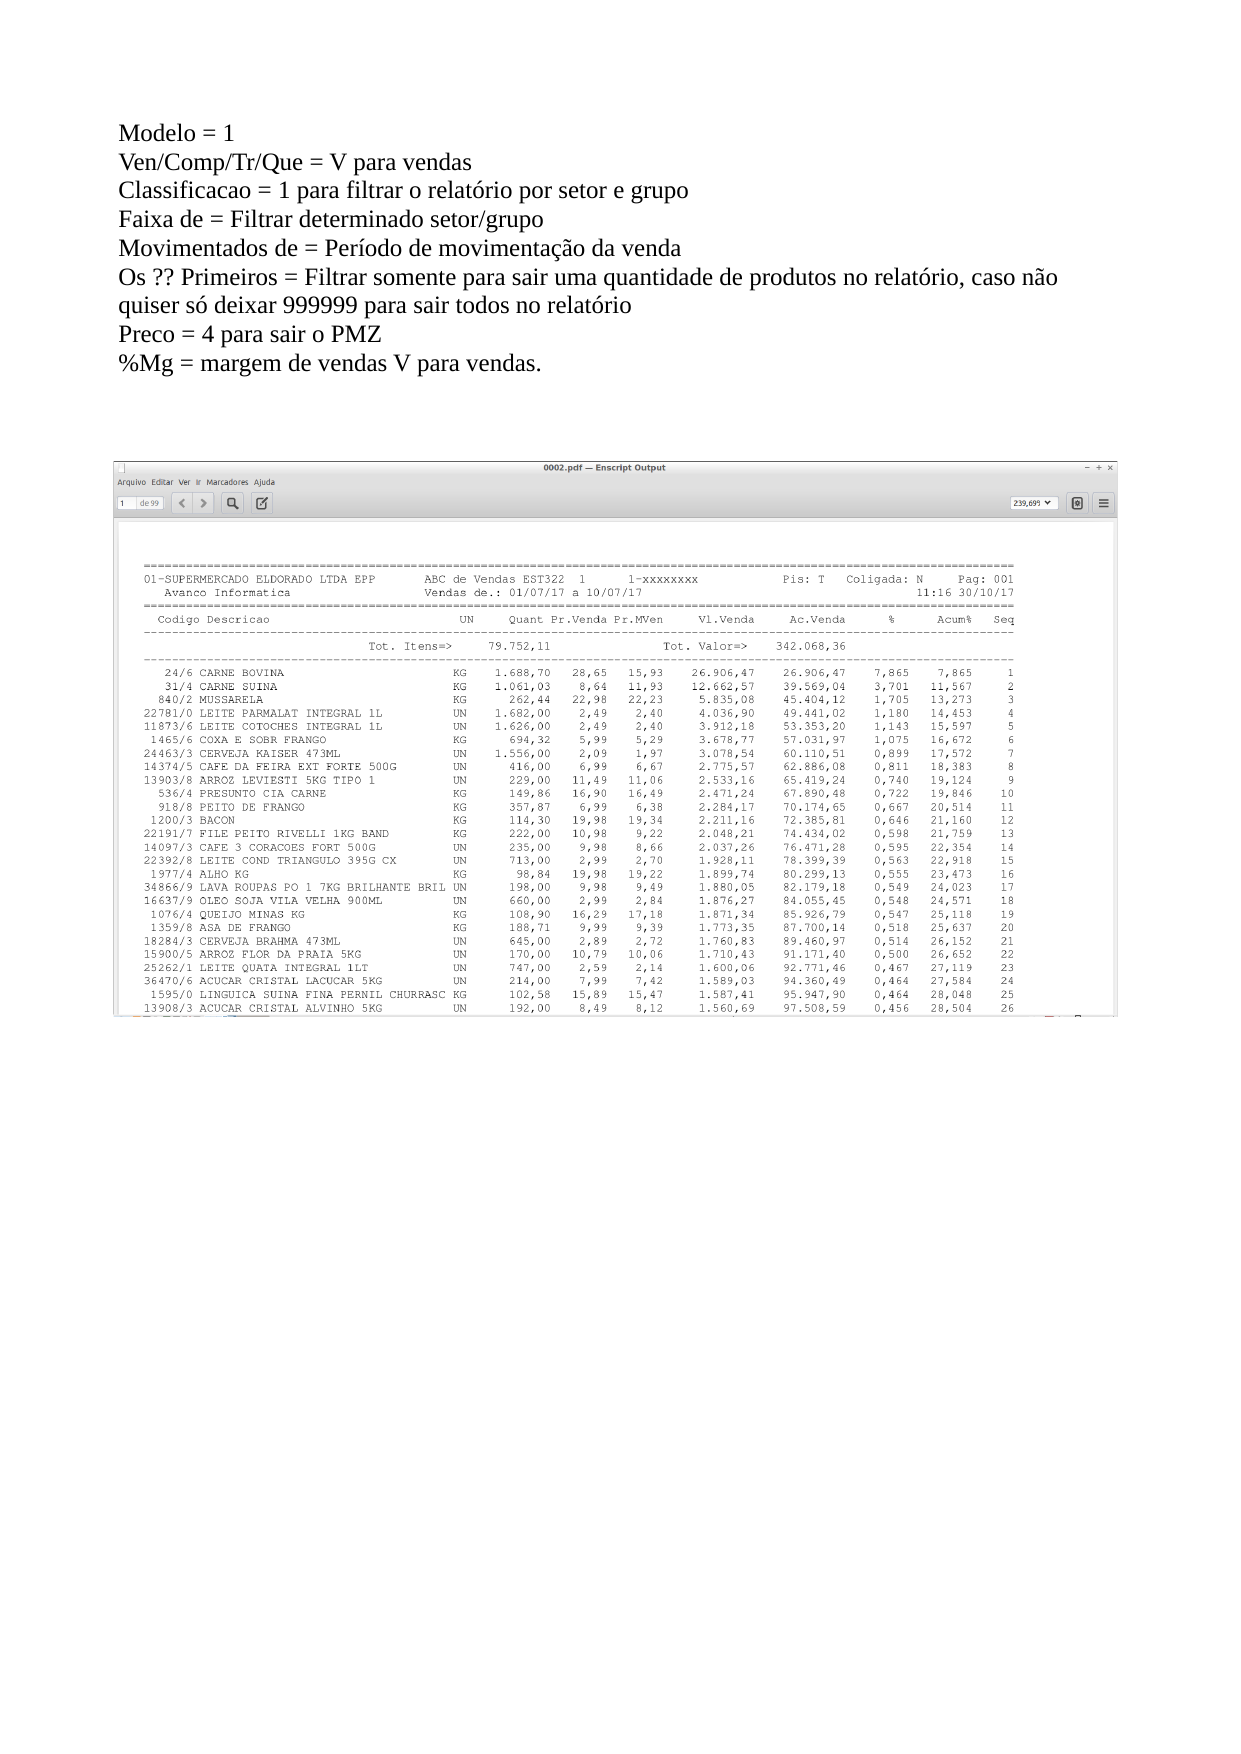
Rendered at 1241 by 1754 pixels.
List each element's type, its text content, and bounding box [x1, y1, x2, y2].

text %Mg = margem de vendas V para vendas. [118, 348, 1122, 377]
text Faixa de = Filtrar determinado setor/grupo [118, 204, 1122, 233]
text Classificacao = 1 para filtrar o relatório por setor e grupo [118, 176, 1122, 204]
text Modelo = 1 [118, 118, 1122, 147]
text Ven/Comp/Tr/Que = V para vendas [118, 147, 1122, 176]
picture [113, 461, 1118, 1017]
text Preco = 4 para sair o PMZ [118, 319, 1122, 348]
text Os ?? Primeiros = Filtrar somente para sair uma quantidade de produtos no relatório, caso não quiser só deixar 999999 para sair todos no relatório [118, 262, 1122, 319]
text Movimentados de = Período de movimentação da venda [118, 233, 1122, 262]
